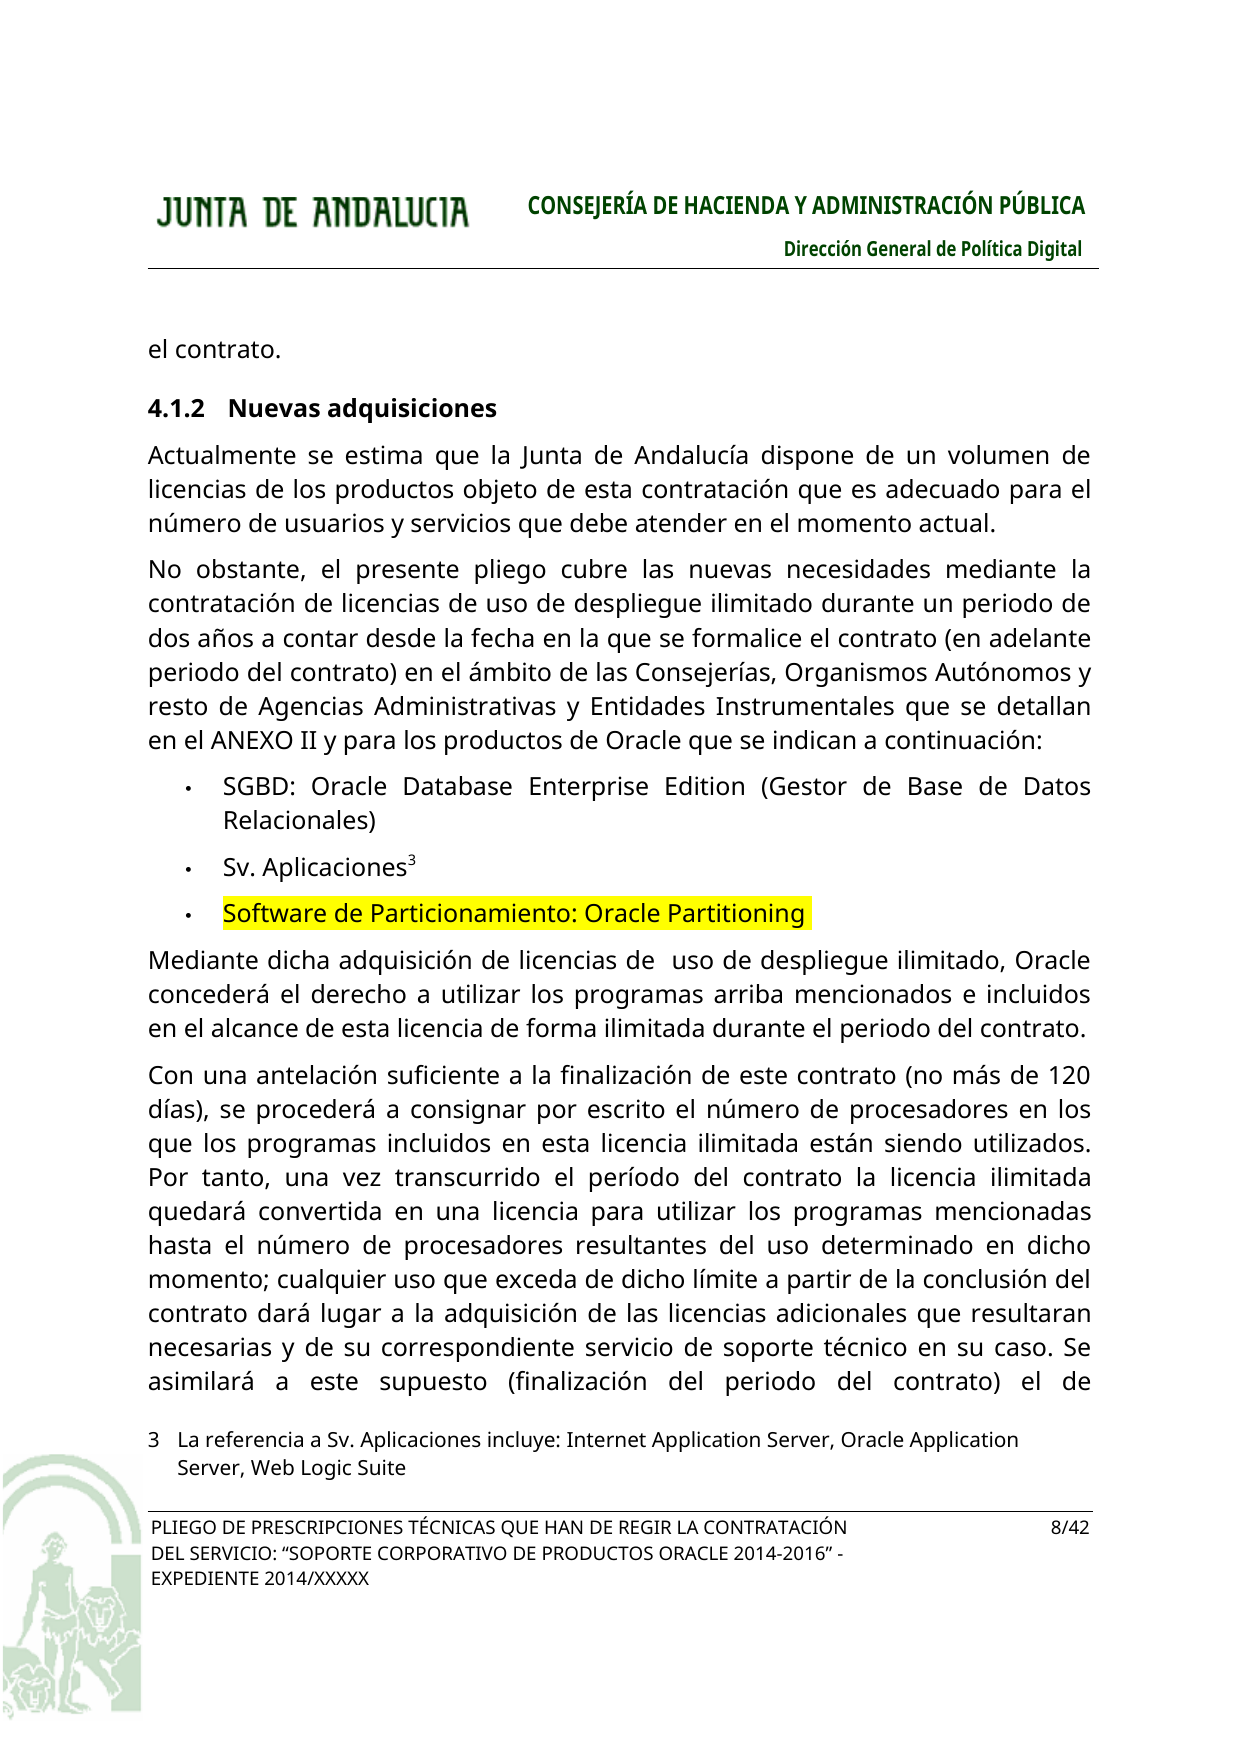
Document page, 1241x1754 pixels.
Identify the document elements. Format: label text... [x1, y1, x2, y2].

text Actualmente se estima que la Junta de Andalucía dispone de un volumen de licencias de los productos objeto de esta contratación que es adecuado para el número de usuarios y servicios que debe atender en el momento actual. [148, 437, 1093, 539]
text Mediante dicha adquisición de licencias de uso de despliegue ilimitado, Oracle concederá el derecho a utilizar los programas arriba mencionados e incluidos en el alcance de esta licencia de forma ilimitada durante el periodo del contrato. [148, 943, 1093, 1045]
text No obstante, el presente pliego cubre las nuevas necesidades mediante la contratación de licencias de uso de despliegue ilimitado durante un periodo de dos años a contar desde la fecha en la que se formalice el contrato (en adelante periodo del contrato) en el ámbito de las Consejerías, Organismos Autónomos y resto de Agencias Administrativas y Entidades Instrumentales que se detallan en el ANEXO II y para los productos de Oracle que se indican a continuación: [148, 552, 1093, 756]
picture [2, 1454, 144, 1722]
subtitle Nuevas adquisiciones [148, 391, 1093, 425]
list La referencia a Sv. Aplicaciones incluye: Internet Application Server, Oracle Application Server, Web Logic Suite [148, 1425, 1093, 1482]
text el contrato. [148, 332, 1093, 366]
list Sv. Aplicaciones [185, 849, 1093, 884]
text Con una antelación suficiente a la finalización de este contrato (no más de 120 días), se procederá a consignar por escrito el número de procesadores en los que los programas incluidos en esta licencia ilimitada están siendo utilizados. Por tanto, una vez transcurrido el período del contrato la licencia ilimitada quedará convertida en una licencia para utilizar los programas mencionadas hasta el número de procesadores resultantes del uso determinado en dicho momento; cualquier uso que exceda de dicho límite a partir de la conclusión del contrato dará lugar a la adquisición de las licencias adicionales que resultaran necesarias y de su correspondiente servicio de soporte técnico en su caso. Se asimilará a este supuesto (finalización del periodo del contrato) el de [148, 1057, 1093, 1398]
list SGBD: Oracle Database Enterprise Edition (Gestor de Base de Datos Relacionales) [185, 769, 1093, 837]
list Software de Particionamiento: Oracle Partitioning [185, 896, 1093, 930]
picture [156, 197, 471, 229]
